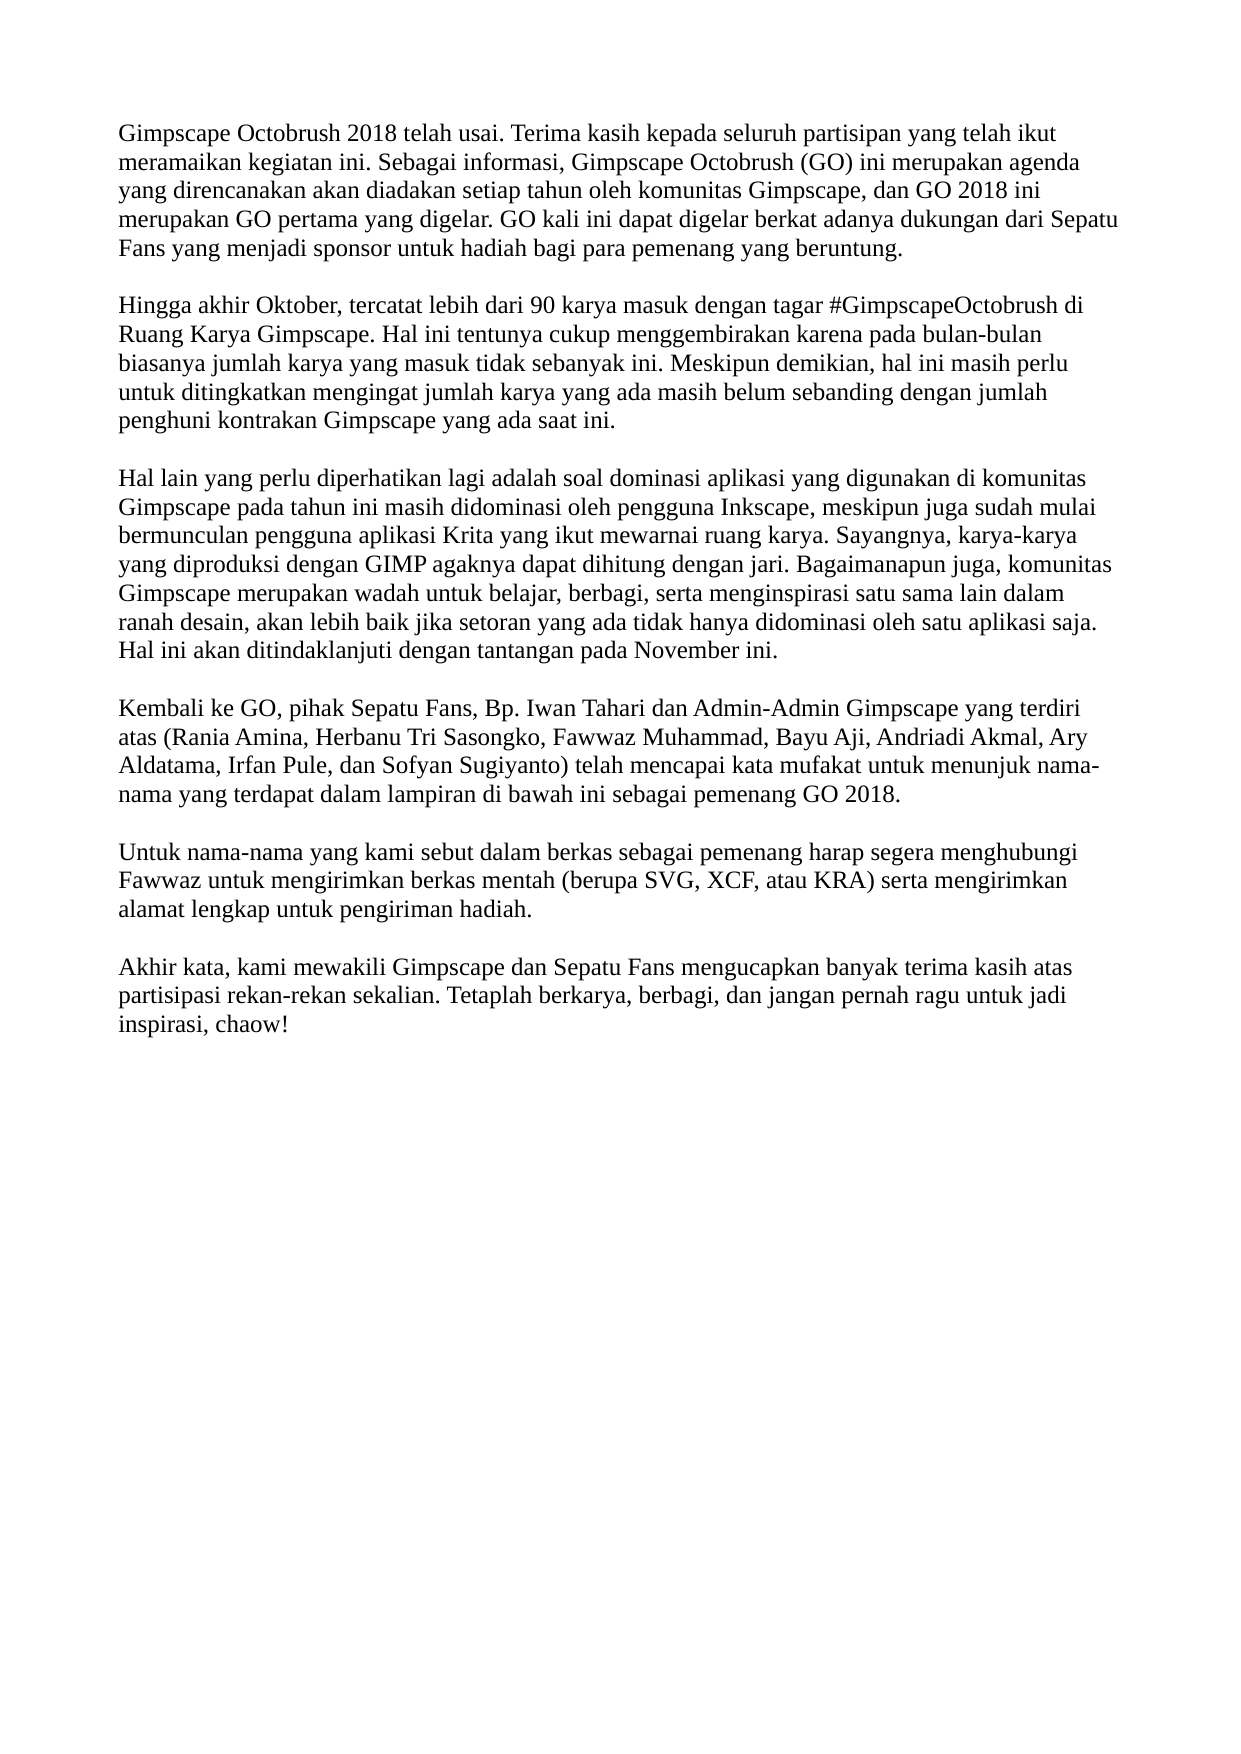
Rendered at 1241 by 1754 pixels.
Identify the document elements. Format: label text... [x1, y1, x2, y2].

text Akhir kata, kami mewakili Gimpscape dan Sepatu Fans mengucapkan banyak terima kasih atas partisipasi rekan-rekan sekalian. Tetaplah berkarya, berbagi, dan jangan pernah ragu untuk jadi inspirasi, chaow! [118, 952, 1122, 1038]
text Untuk nama-nama yang kami sebut dalam berkas sebagai pemenang harap segera menghubungi Fawwaz untuk mengirimkan berkas mentah (berupa SVG, XCF, atau KRA) serta mengirimkan alamat lengkap untuk pengiriman hadiah. [118, 837, 1122, 923]
text Gimpscape Octobrush 2018 telah usai. Terima kasih kepada seluruh partisipan yang telah ikut meramaikan kegiatan ini. Sebagai informasi, Gimpscape Octobrush (GO) ini merupakan agenda yang direncanakan akan diadakan setiap tahun oleh komunitas Gimpscape, dan GO 2018 ini merupakan GO pertama yang digelar. GO kali ini dapat digelar berkat adanya dukungan dari Sepatu Fans yang menjadi sponsor untuk hadiah bagi para pemenang yang beruntung. [118, 118, 1122, 262]
text Hal lain yang perlu diperhatikan lagi adalah soal dominasi aplikasi yang digunakan di komunitas Gimpscape pada tahun ini masih didominasi oleh pengguna Inkscape, meskipun juga sudah mulai bermunculan pengguna aplikasi Krita yang ikut mewarnai ruang karya. Sayangnya, karya-karya yang diproduksi dengan GIMP agaknya dapat dihitung dengan jari. Bagaimanapun juga, komunitas Gimpscape merupakan wadah untuk belajar, berbagi, serta menginspirasi satu sama lain dalam ranah desain, akan lebih baik jika setoran yang ada tidak hanya didominasi oleh satu aplikasi saja. Hal ini akan ditindaklanjuti dengan tantangan pada November ini. [118, 463, 1122, 664]
text Hingga akhir Oktober, tercatat lebih dari 90 karya masuk dengan tagar #GimpscapeOctobrush di Ruang Karya Gimpscape. Hal ini tentunya cukup menggembirakan karena pada bulan-bulan biasanya jumlah karya yang masuk tidak sebanyak ini. Meskipun demikian, hal ini masih perlu untuk ditingkatkan mengingat jumlah karya yang ada masih belum sebanding dengan jumlah penghuni kontrakan Gimpscape yang ada saat ini. [118, 291, 1122, 434]
text Kembali ke GO, pihak Sepatu Fans, Bp. Iwan Tahari dan Admin-Admin Gimpscape yang terdiri atas (Rania Amina, Herbanu Tri Sasongko, Fawwaz Muhammad, Bayu Aji, Andriadi Akmal, Ary Aldatama, Irfan Pule, dan Sofyan Sugiyanto) telah mencapai kata mufakat untuk menunjuk nama-nama yang terdapat dalam lampiran di bawah ini sebagai pemenang GO 2018. [118, 693, 1122, 808]
